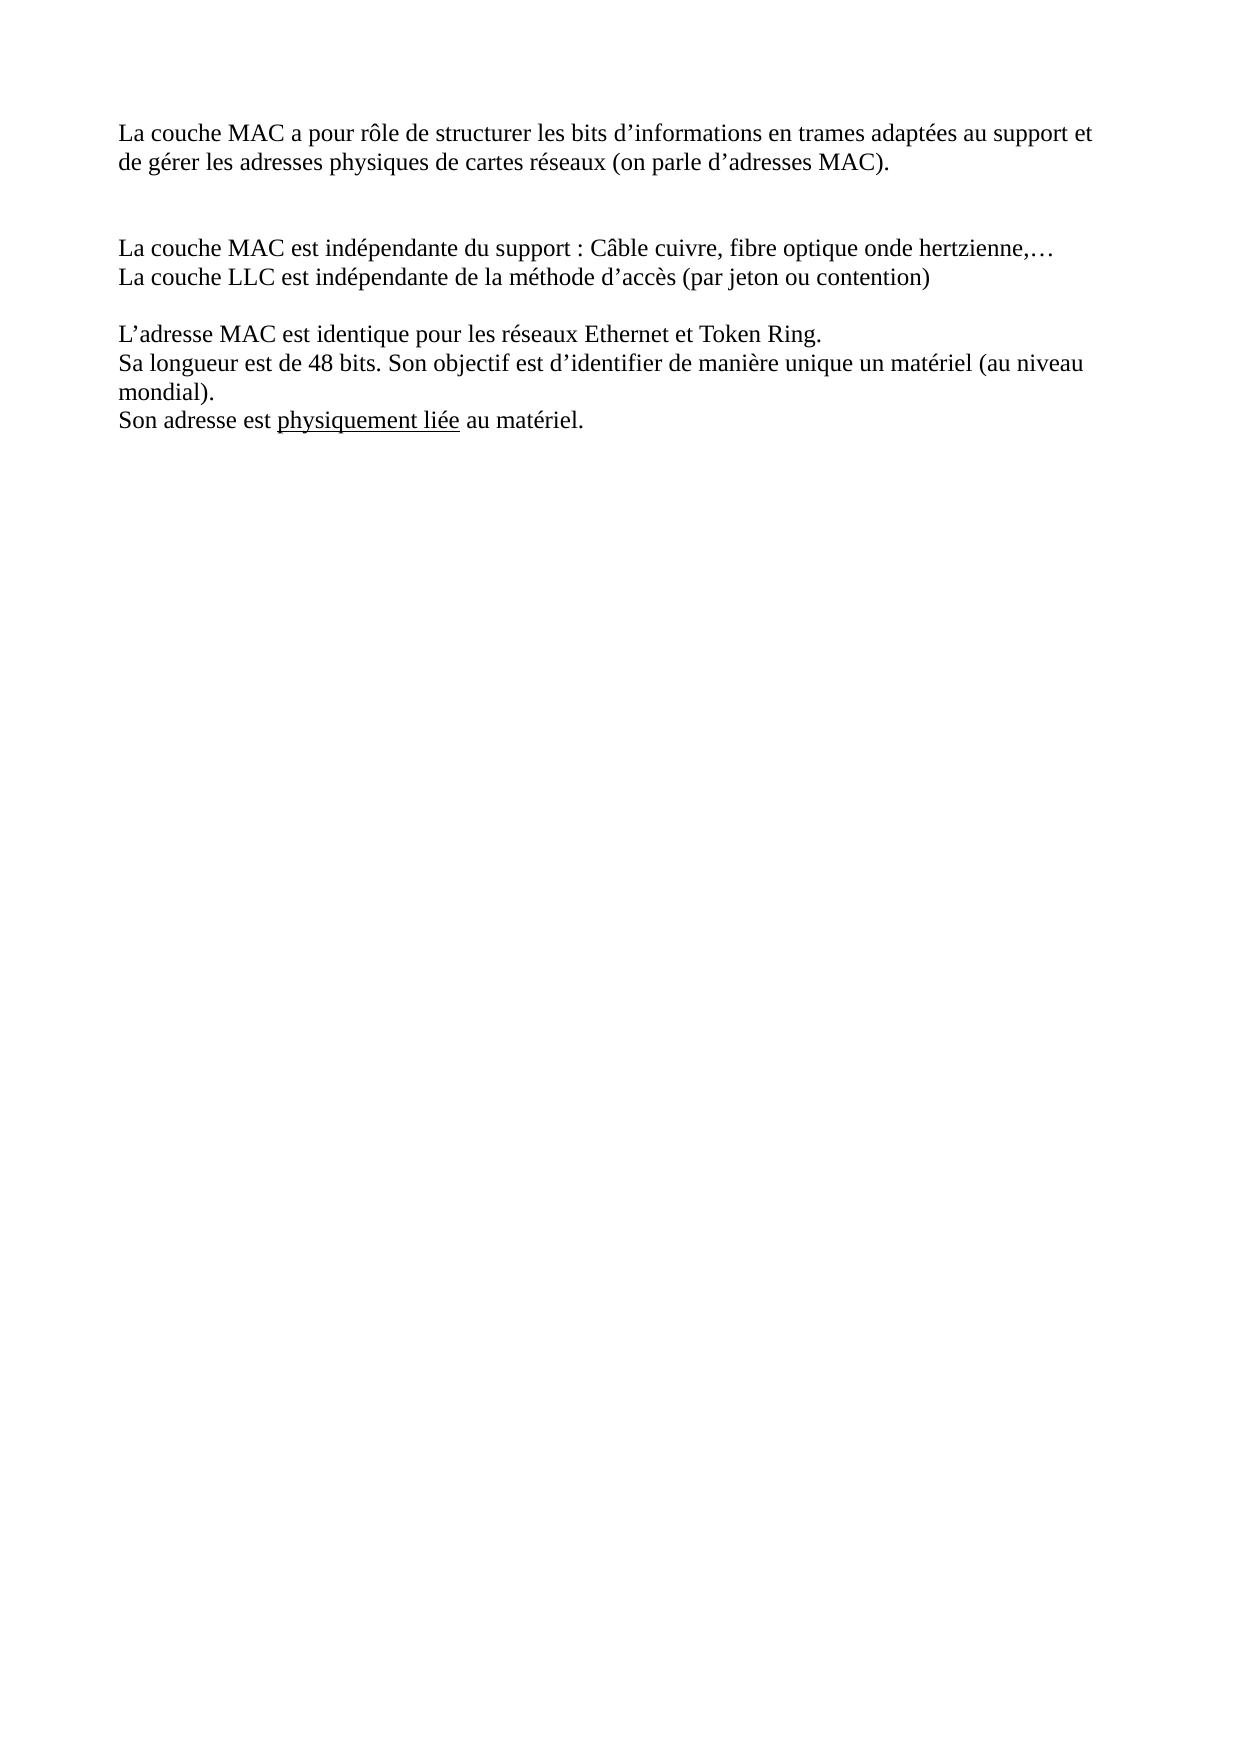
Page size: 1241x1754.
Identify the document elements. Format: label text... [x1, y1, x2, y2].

text La couche MAC est indépendante du support : Câble cuivre, fibre optique onde hertzienne,… [118, 233, 1122, 262]
text Sa longueur est de 48 bits. Son objectif est d’identifier de manière unique un matériel (au niveau mondial). [118, 348, 1122, 406]
text Son adresse est physiquement liée au matériel. [118, 406, 1122, 434]
text L’adresse MAC est identique pour les réseaux Ethernet et Token Ring. [118, 319, 1122, 348]
text La couche MAC a pour rôle de structurer les bits d’informations en trames adaptées au support et de gérer les adresses physiques de cartes réseaux (on parle d’adresses MAC). [118, 118, 1122, 176]
text La couche LLC est indépendante de la méthode d’accès (par jeton ou contention) [118, 262, 1122, 291]
